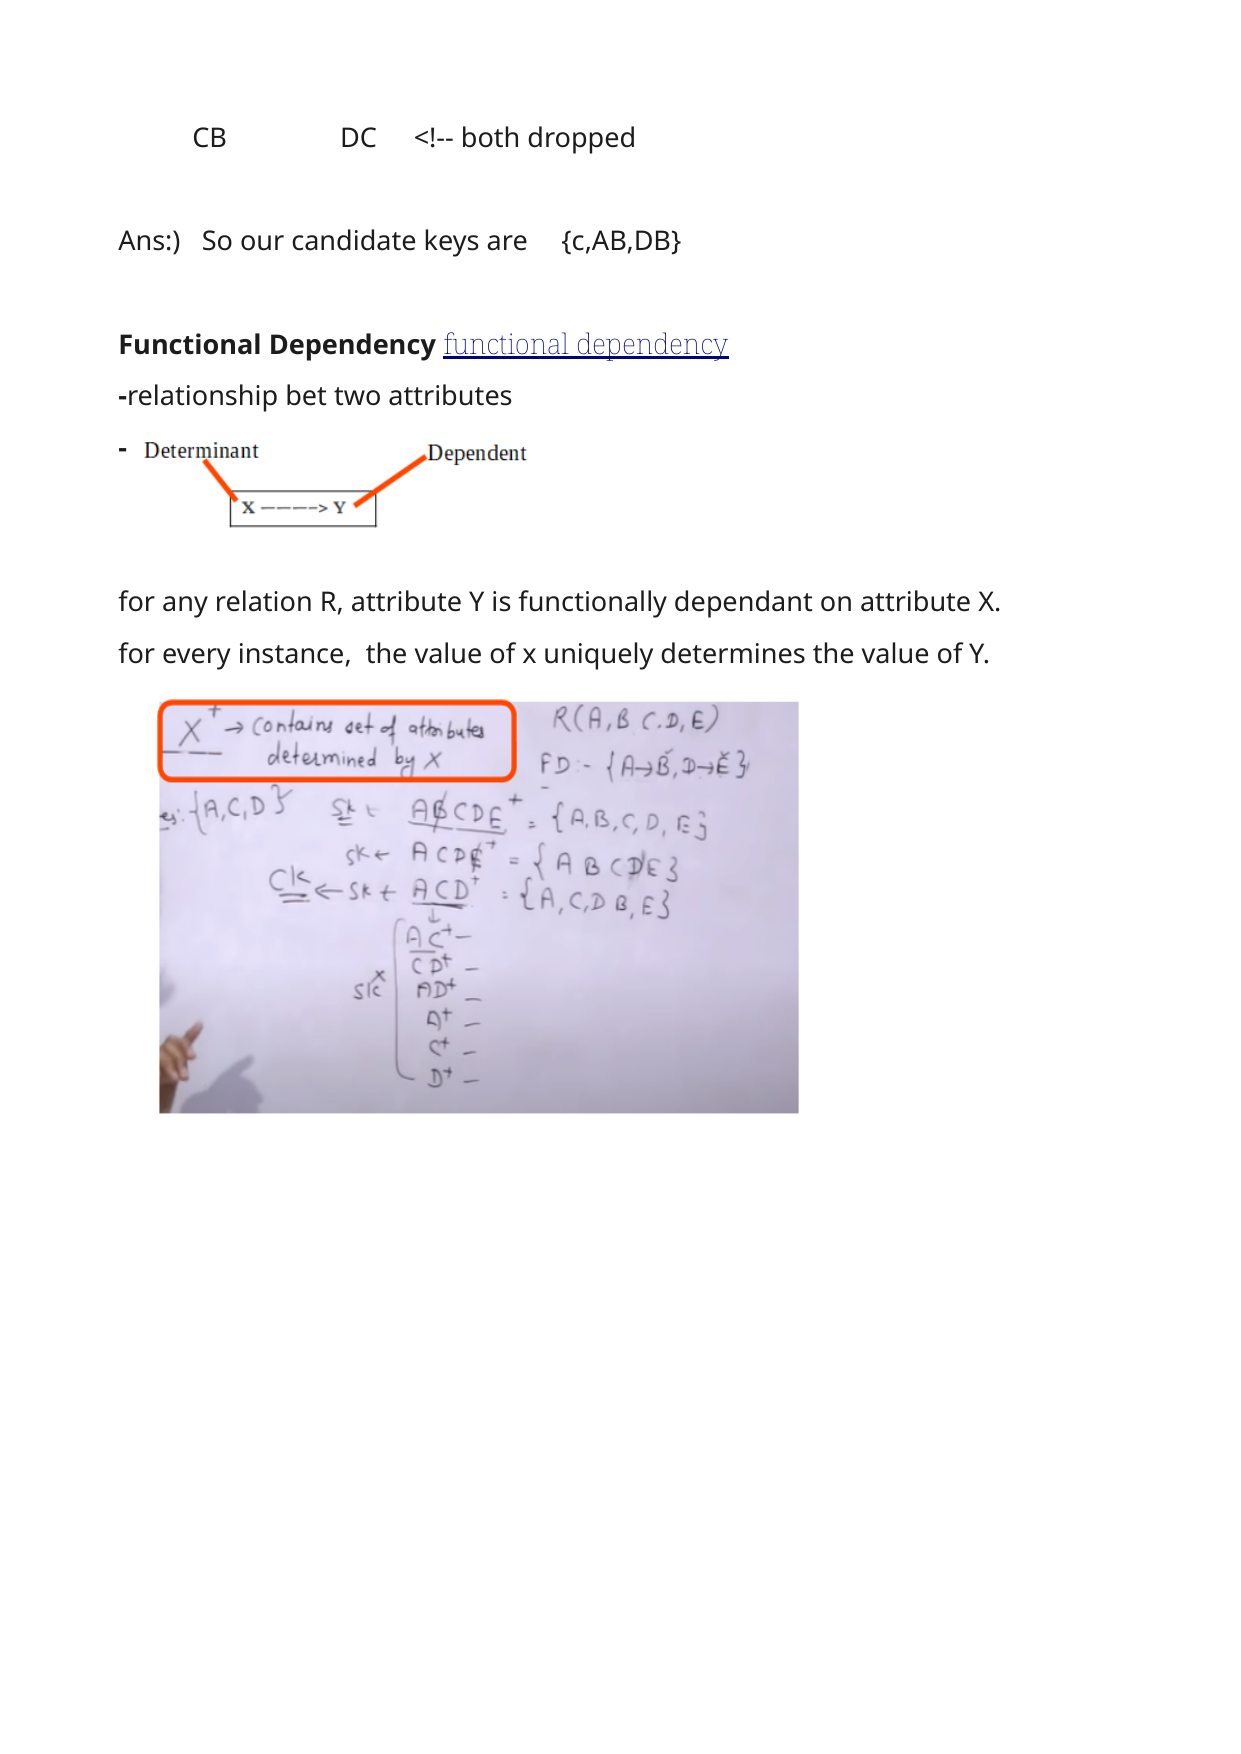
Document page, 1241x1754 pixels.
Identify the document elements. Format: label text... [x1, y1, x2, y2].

text Functional Dependency functional dependency [118, 324, 1122, 362]
text -relationship bet two attributes [118, 377, 1122, 414]
picture [137, 430, 530, 541]
text - [118, 428, 1122, 465]
text for any relation R, attribute Y is functionally dependant on attribute X. [118, 583, 1122, 619]
text for every instance, the value of x uniquely determines the value of Y. [118, 634, 1122, 671]
text CB DC <!-- both dropped [118, 118, 1122, 155]
text Ans:) So our candidate keys are {c,AB,DB} [118, 221, 1122, 258]
picture [155, 697, 799, 1116]
